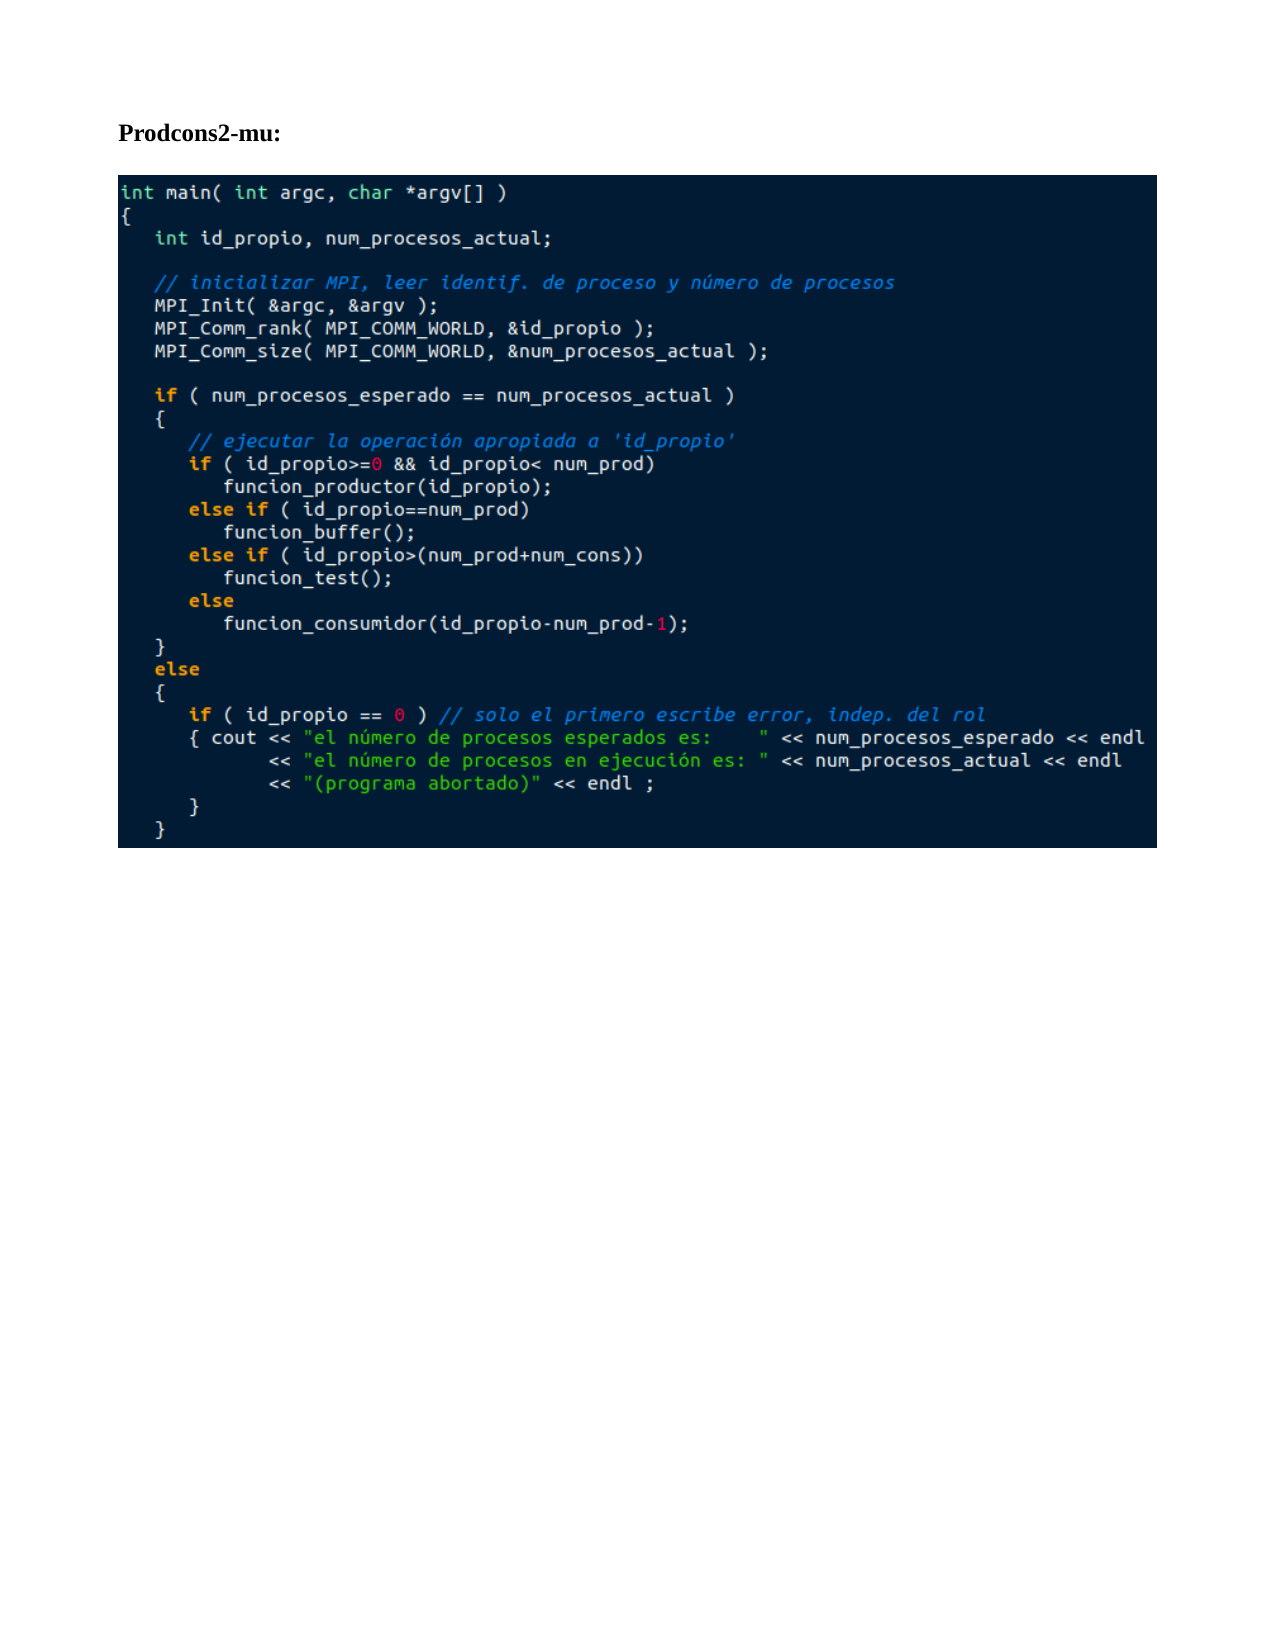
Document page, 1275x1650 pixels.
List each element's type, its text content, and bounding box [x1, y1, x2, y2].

picture [118, 175, 1157, 848]
text Prodcons2-mu: [118, 118, 1157, 147]
